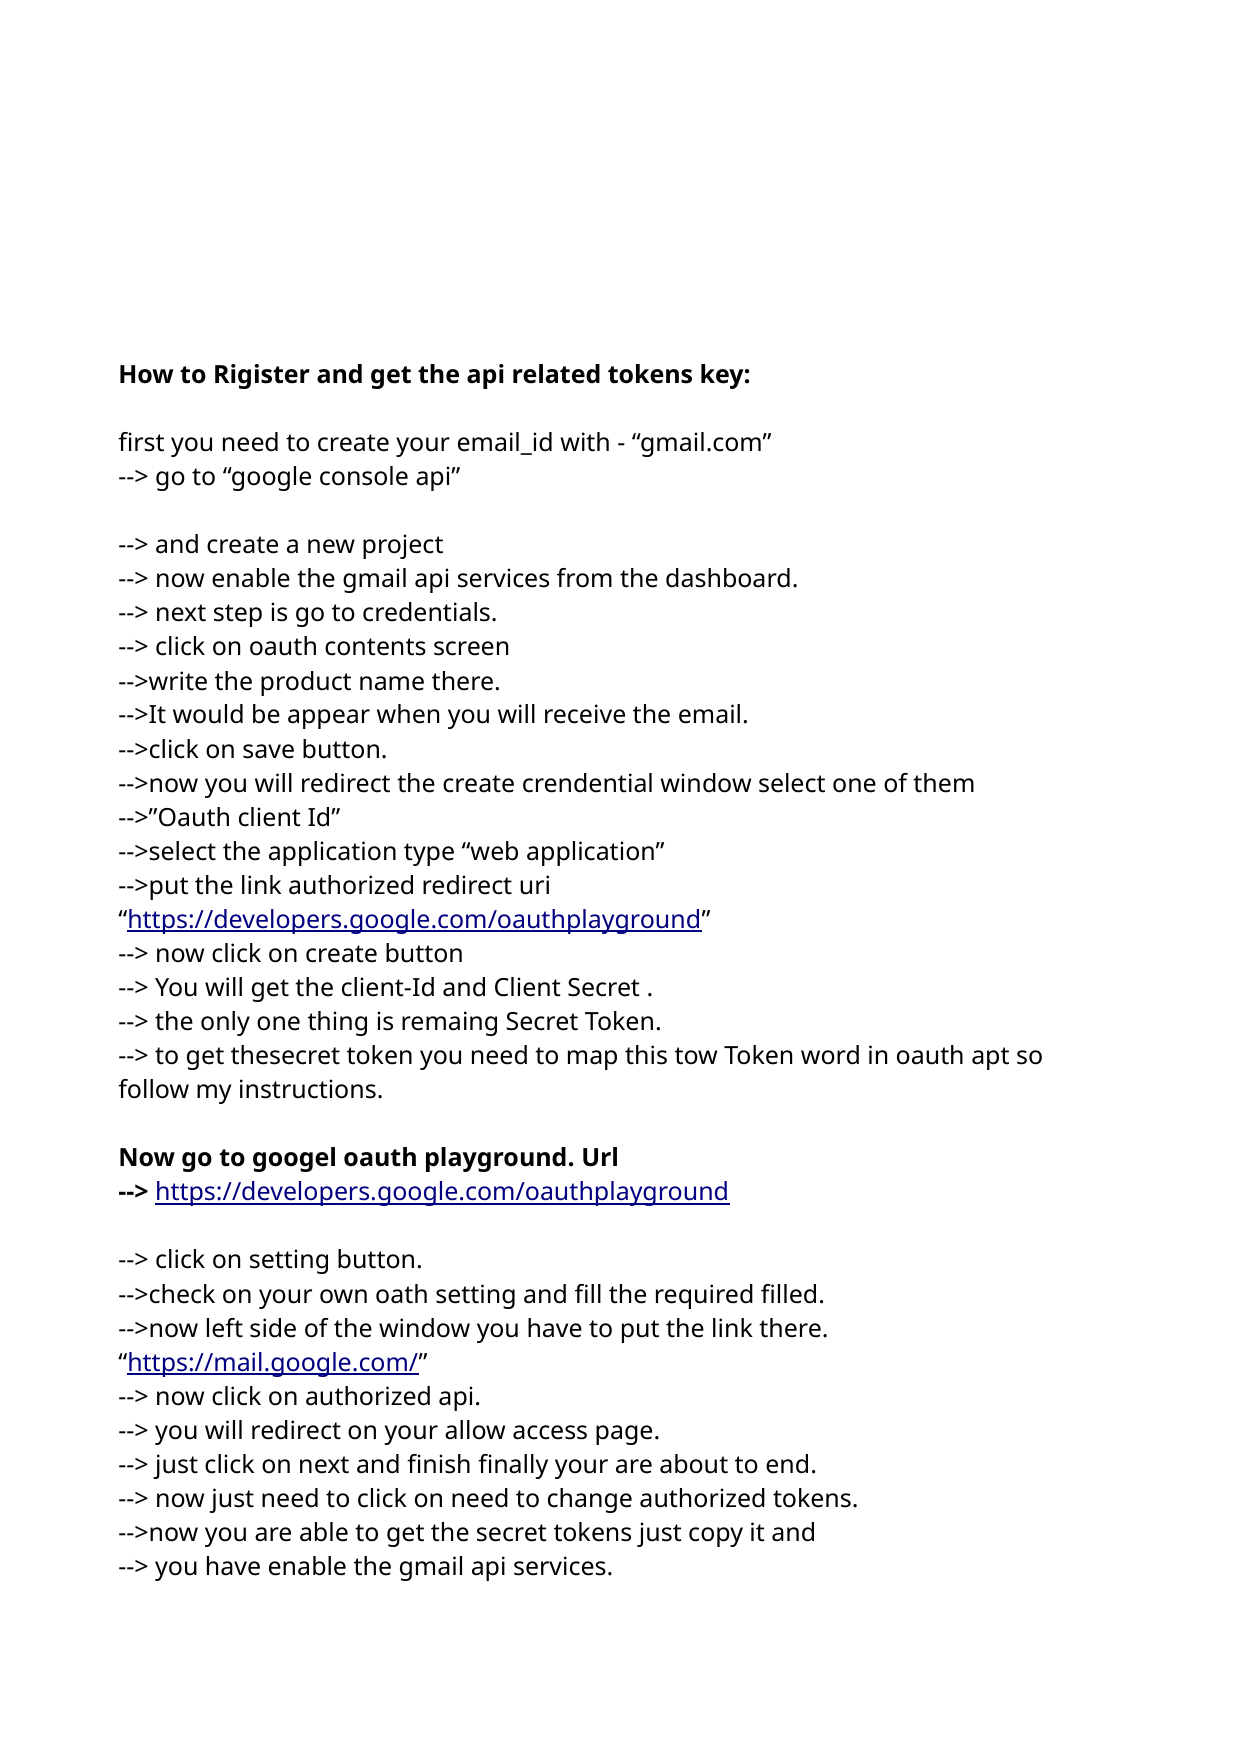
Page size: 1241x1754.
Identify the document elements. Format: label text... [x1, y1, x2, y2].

text --> https://developers.google.com/oauthplayground [118, 1174, 1122, 1208]
text “https://mail.google.com/” [118, 1344, 1122, 1378]
text --> and create a new project [118, 527, 1122, 561]
text --> you will redirect on your allow access page. [118, 1412, 1122, 1447]
text Now go to googel oauth playground. Url [118, 1140, 1122, 1174]
text --> You will get the client-Id and Client Secret . [118, 970, 1122, 1004]
text -->select the application type “web application” [118, 833, 1122, 867]
text --> click on oauth contents screen [118, 629, 1122, 663]
text first you need to create your email_id with - “gmail.com” [118, 425, 1122, 459]
text -->write the product name there. [118, 663, 1122, 697]
text -->now you will redirect the create crendential window select one of them [118, 765, 1122, 799]
text -->put the link authorized redirect uri “https://developers.google.com/oauthplayground” [118, 867, 1122, 936]
text --> just click on next and finish finally your are about to end. [118, 1447, 1122, 1481]
text -->now you are able to get the secret tokens just copy it and [118, 1515, 1122, 1549]
text -->check on your own oath setting and fill the required filled. [118, 1276, 1122, 1310]
text --> now enable the gmail api services from the dashboard. [118, 561, 1122, 595]
text -->click on save button. [118, 731, 1122, 765]
text --> click on setting button. [118, 1242, 1122, 1276]
text --> now click on create button [118, 936, 1122, 970]
text --> now just need to click on need to change authorized tokens. [118, 1481, 1122, 1515]
text --> to get thesecret token you need to map this tow Token word in oauth apt so follow my instructions. [118, 1038, 1122, 1106]
text --> the only one thing is remaing Secret Token. [118, 1004, 1122, 1038]
text --> now click on authorized api. [118, 1378, 1122, 1412]
text --> you have enable the gmail api services. [118, 1549, 1122, 1583]
text How to Rigister and get the api related tokens key: [118, 357, 1122, 391]
text --> next step is go to credentials. [118, 595, 1122, 629]
text -->”Oauth client Id” [118, 799, 1122, 833]
text --> go to “google console api” [118, 459, 1122, 493]
text -->now left side of the window you have to put the link there. [118, 1310, 1122, 1344]
text -->It would be appear when you will receive the email. [118, 697, 1122, 731]
